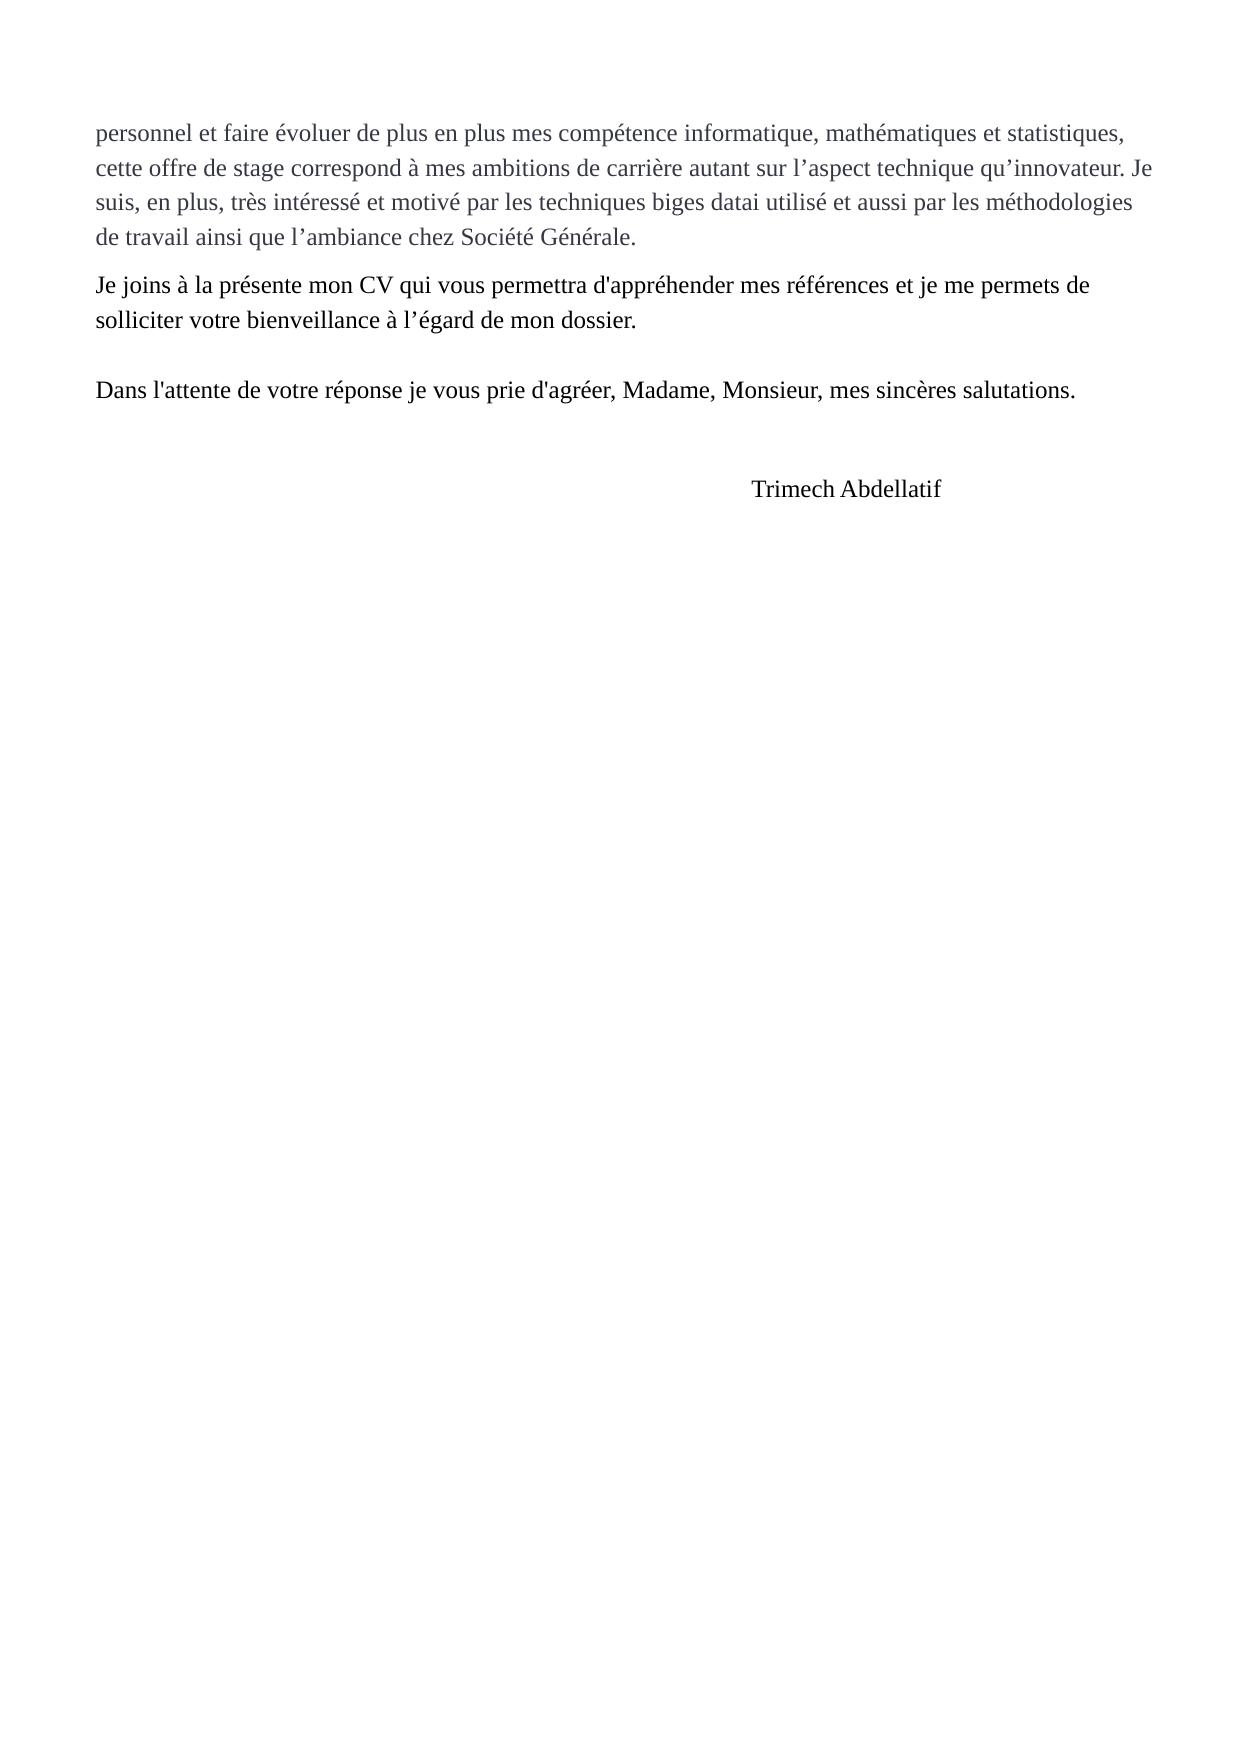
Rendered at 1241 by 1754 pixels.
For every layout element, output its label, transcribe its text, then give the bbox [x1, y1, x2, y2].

table_cell personnel et faire évoluer de plus en plus mes compétence informatique, mathématiques et statistiques, cette offre de stage correspond à mes ambitions de carrière autant sur l’aspect technique qu’innovateur. Je suis, en plus, très intéressé et motivé par les techniques biges datai utilisé et aussi par les méthodologies de travail ainsi que l’ambiance chez Société Générale. Je joins à la présente mon CV qui vous permettra d'appréhender mes références et je me permets de solliciter votre bienveillance à l’égard de mon dossier. Dans l'attente de votre réponse je vous prie d'agréer, Madame, Monsieur, mes sincères salutations. Trimech Abdellatif [95, 118, 1153, 533]
table_cell [95, 533, 1153, 591]
